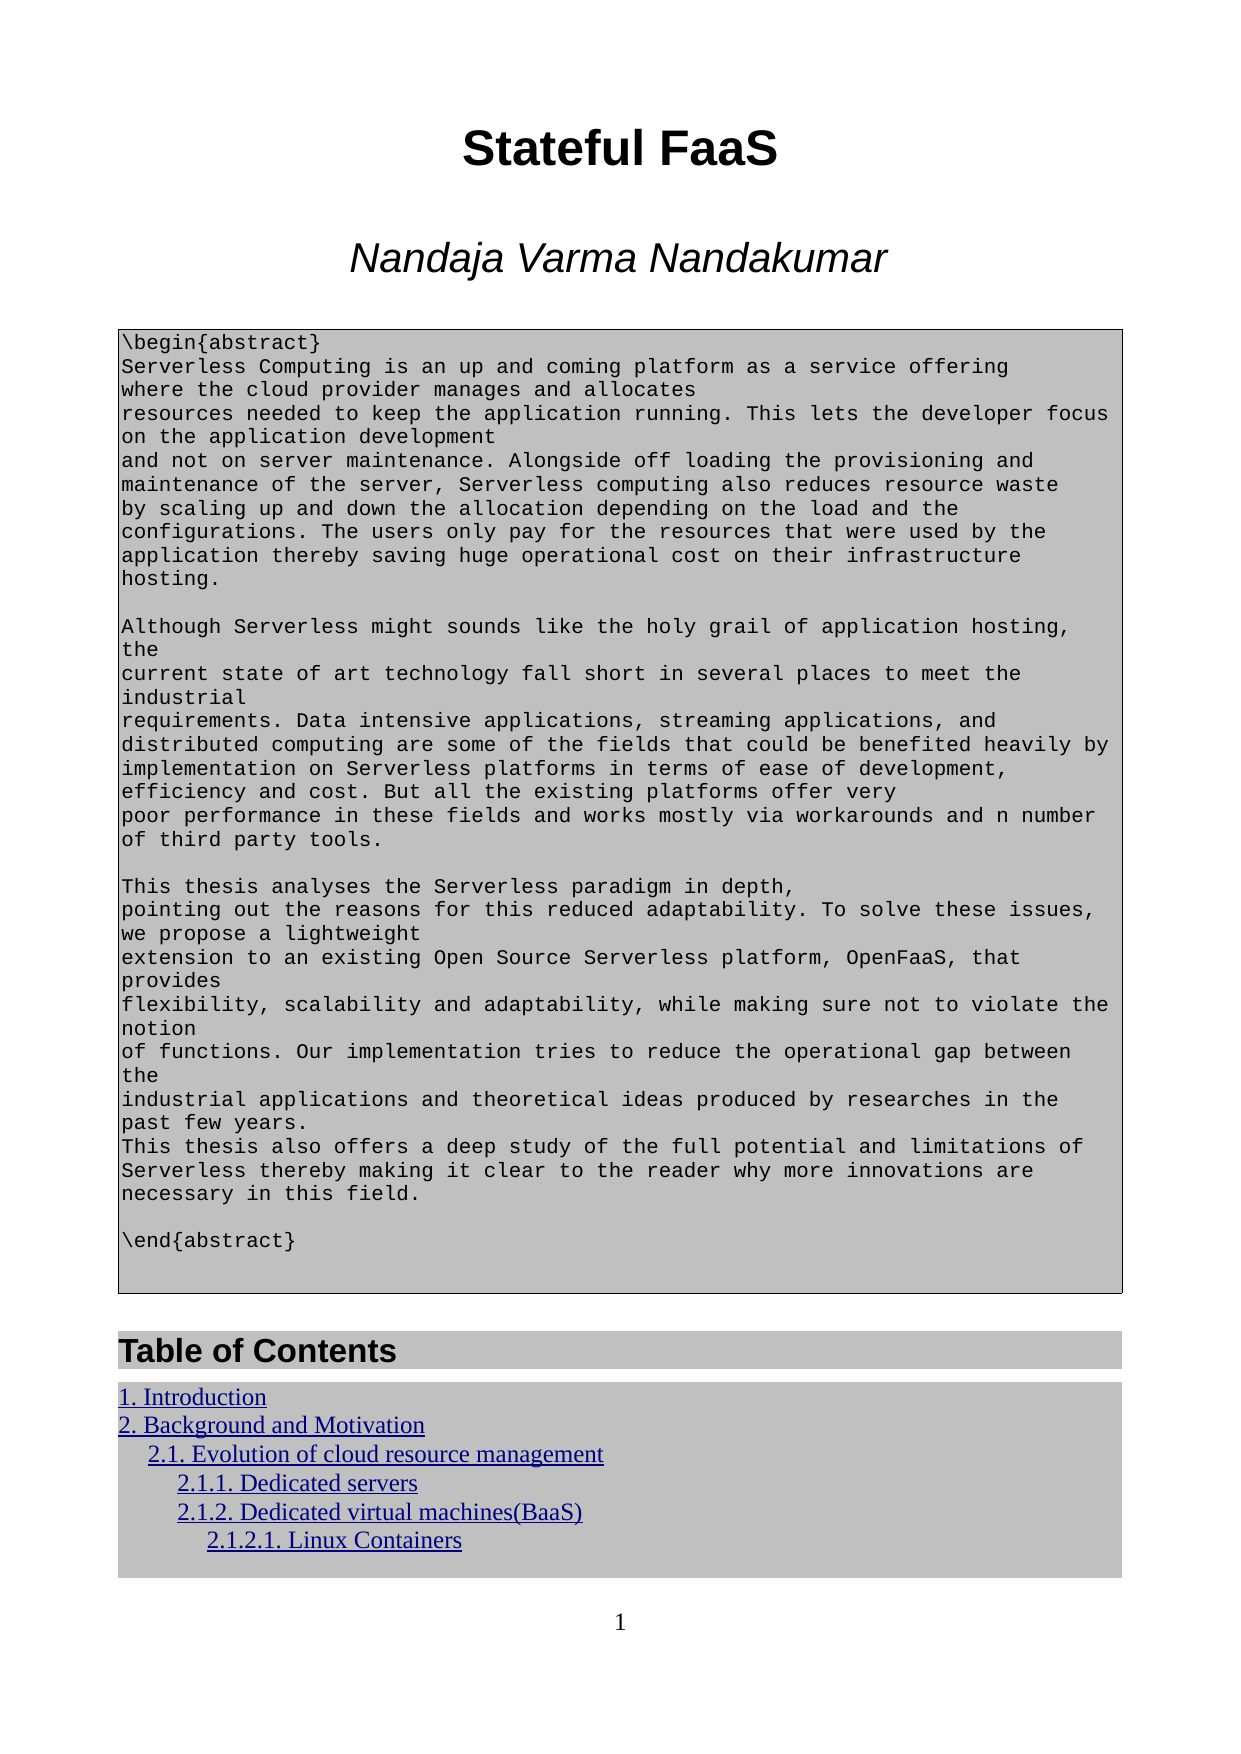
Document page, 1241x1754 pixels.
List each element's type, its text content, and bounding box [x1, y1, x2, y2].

text maintenance of the server, Serverless computing also reduces resource waste [119, 471, 1122, 494]
text of functions. Our implementation tries to reduce the operational gap between the [119, 1038, 1122, 1086]
text current state of art technology fall short in several places to meet the industrial [119, 660, 1122, 707]
text 2. Background and Motivation [118, 1410, 1122, 1439]
text requirements. Data intensive applications, streaming applications, and [119, 707, 1122, 731]
subtitle Nandaja Varma Nandakumar [118, 233, 1122, 281]
text extension to an existing Open Source Serverless platform, OpenFaaS, that provides [119, 944, 1122, 991]
text application thereby saving huge operational cost on their infrastructure [119, 542, 1122, 565]
text and not on server maintenance. Alongside off loading the provisioning and [119, 447, 1122, 471]
text \end{abstract} [119, 1227, 1122, 1254]
subtitle Table of Contents [118, 1331, 1122, 1369]
text resources needed to keep the application running. This lets the developer focus on the application development [119, 400, 1122, 447]
text distributed computing are some of the fields that could be benefited heavily by [119, 731, 1122, 754]
title Stateful FaaS [118, 118, 1122, 176]
text efficiency and cost. But all the existing platforms offer very [119, 778, 1122, 802]
text Although Serverless might sounds like the holy grail of application hosting, the [119, 613, 1122, 660]
text poor performance in these fields and works mostly via workarounds and n number [119, 802, 1122, 826]
text hosting. [119, 565, 1122, 589]
text 2.1.2.1. Linux Containers [207, 1525, 1122, 1554]
text by scaling up and down the allocation depending on the load and the [119, 494, 1122, 518]
text pointing out the reasons for this reduced adaptability. To solve these issues, we propose a lightweight [119, 896, 1122, 944]
text where the cloud provider manages and allocates [119, 376, 1122, 400]
text industrial applications and theoretical ideas produced by researches in the past few years. [119, 1086, 1122, 1133]
text configurations. The users only pay for the resources that were used by the [119, 518, 1122, 542]
text Serverless thereby making it clear to the reader why more innovations are [119, 1157, 1122, 1180]
text flexibility, scalability and adaptability, while making sure not to violate the notion [119, 991, 1122, 1038]
text 1. Introduction [118, 1382, 1122, 1410]
text 2.1.1. Dedicated servers [177, 1468, 1122, 1497]
text This thesis analyses the Serverless paradigm in depth, [119, 873, 1122, 896]
text \begin{abstract} [119, 330, 1122, 353]
text 2.1. Evolution of cloud resource management [148, 1439, 1122, 1468]
text of third party tools. [119, 826, 1122, 849]
text Serverless Computing is an up and coming platform as a service offering [119, 353, 1122, 376]
text This thesis also offers a deep study of the full potential and limitations of [119, 1133, 1122, 1157]
text implementation on Serverless platforms in terms of ease of development, [119, 754, 1122, 778]
text 2.1.2. Dedicated virtual machines(BaaS) [177, 1497, 1122, 1525]
text necessary in this field. [119, 1180, 1122, 1204]
